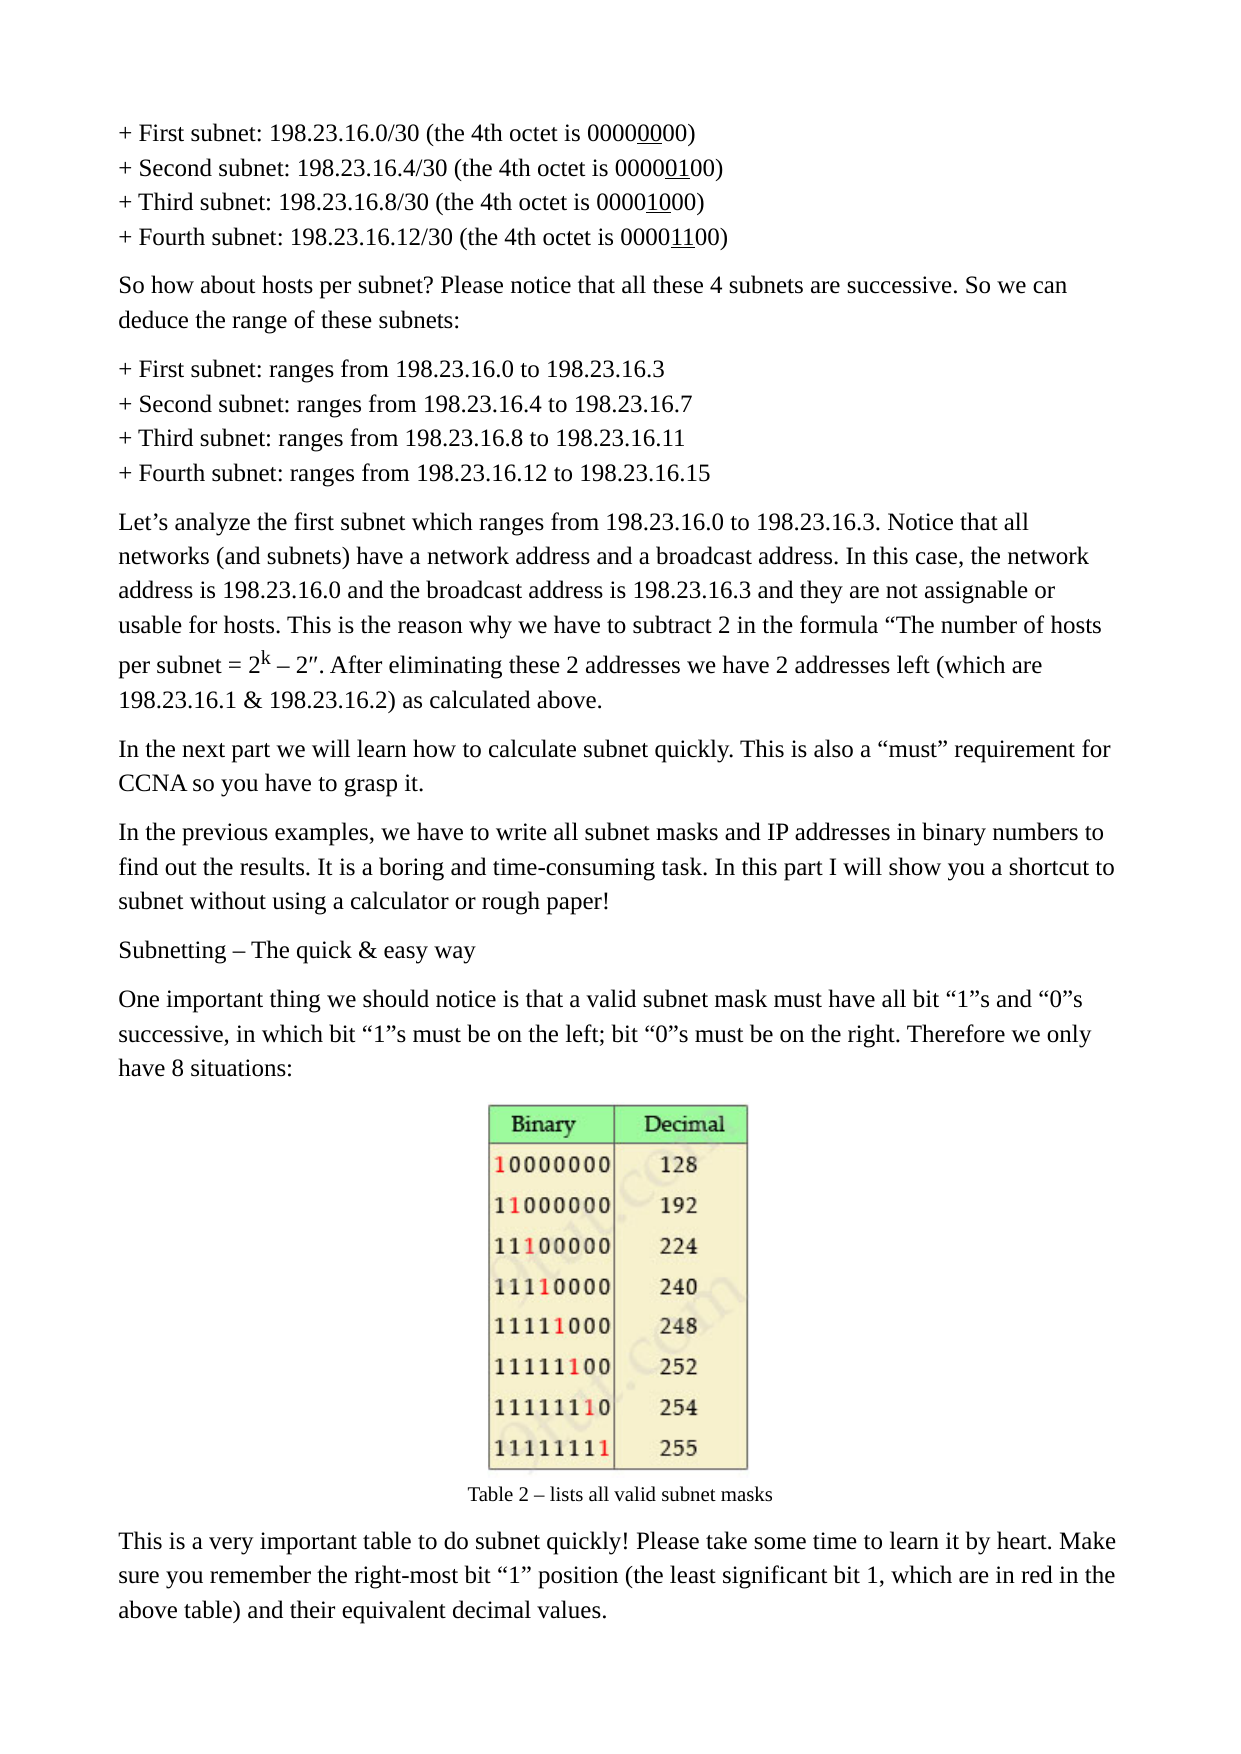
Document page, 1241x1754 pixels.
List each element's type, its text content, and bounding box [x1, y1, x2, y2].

text + First subnet: 198.23.16.0/30 (the 4th octet is 00000000) + Second subnet: 198.23.16.4/30 (the 4th octet is 00000100) + Third subnet: 198.23.16.8/30 (the 4th octet is 00001000) + Fourth subnet: 198.23.16.12/30 (the 4th octet is 00001100) [118, 118, 1122, 250]
picture [487, 1102, 753, 1478]
text + First subnet: ranges from 198.23.16.0 to 198.23.16.3 + Second subnet: ranges from 198.23.16.4 to 198.23.16.7 + Third subnet: ranges from 198.23.16.8 to 198.23.16.11 + Fourth subnet: ranges from 198.23.16.12 to 198.23.16.15 [118, 354, 1122, 486]
text So how about hosts per subnet? Please notice that all these 4 subnets are successive. So we can deduce the range of these subnets: [118, 271, 1122, 334]
text Let’s analyze the first subnet which ranges from 198.23.16.0 to 198.23.16.3. Notice that all networks (and subnets) have a network address and a broadcast address. In this case, the network address is 198.23.16.0 and the broadcast address is 198.23.16.3 and they are not assignable or usable for hosts. This is the reason why we have to subtract 2 in the formula “The number of hosts per subnet = 2k – 2″. After eliminating these 2 addresses we have 2 addresses left (which are 198.23.16.1 & 198.23.16.2) as calculated above. [118, 507, 1122, 713]
text This is a very important table to do subnet quickly! Please take some time to learn it by heart. Make sure you remember the right-most bit “1” position (the least significant bit 1, which are in red in the above table) and their equivalent decimal values. [118, 1526, 1122, 1623]
text Table 2 – lists all valid subnet masks [118, 1102, 1122, 1506]
text Subnetting – The quick & easy way [118, 935, 1122, 964]
text One important thing we should notice is that a valid subnet mask must have all bit “1”s and “0”s successive, in which bit “1”s must be on the left; bit “0”s must be on the right. Therefore we only have 8 situations: [118, 984, 1122, 1082]
text In the next part we will learn how to calculate subnet quickly. This is also a “must” requirement for CCNA so you have to grasp it. [118, 734, 1122, 797]
text In the previous examples, we have to write all subnet masks and IP addresses in binary numbers to find out the results. It is a boring and time-consuming task. In this part I will show you a shortcut to subnet without using a calculator or rough paper! [118, 817, 1122, 915]
